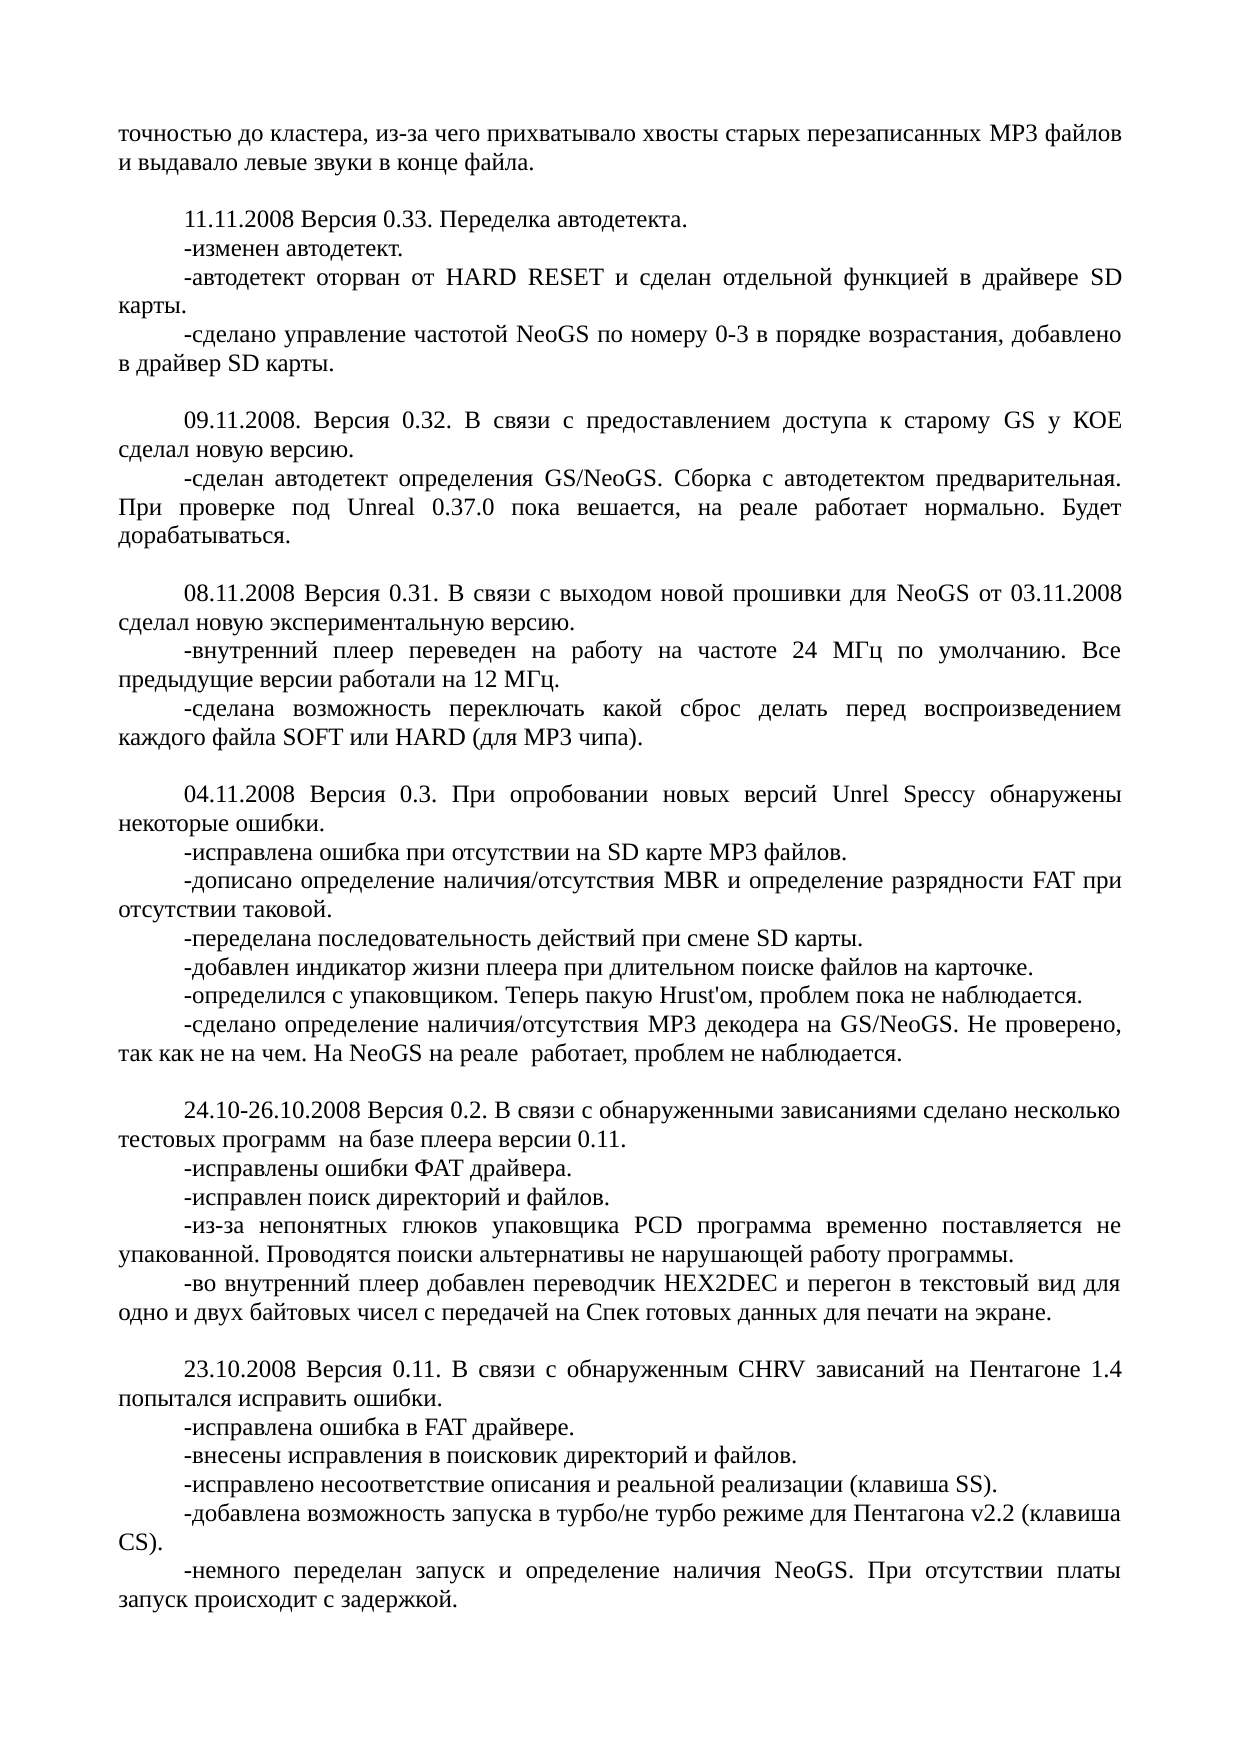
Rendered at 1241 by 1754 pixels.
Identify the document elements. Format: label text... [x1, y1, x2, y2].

text -исправлено несоответствие описания и реальной реализации (клавиша SS). [118, 1469, 1122, 1498]
text 24.10-26.10.2008 Версия 0.2. В связи с обнаруженными зависаниями сделано несколько тестовых программ на базе плеера версии 0.11. [118, 1096, 1122, 1153]
text -сделана возможность переключать какой сброс делать перед воспроизведением каждого файла SOFT или HARD (для MP3 чипа). [118, 693, 1122, 751]
text -немного переделан запуск и определение наличия NeoGS. При отсутствии платы запуск происходит с задержкой. [118, 1556, 1122, 1613]
text 08.11.2008 Версия 0.31. В связи с выходом новой прошивки для NeoGS от 03.11.2008 сделал новую экспериментальную версию. [118, 578, 1122, 636]
text -внутренний плеер переведен на работу на частоте 24 МГц по умолчанию. Все предыдущие версии работали на 12 МГц. [118, 636, 1122, 693]
text -во внутренний плеер добавлен переводчик HEX2DEC и перегон в текстовый вид для одно и двух байтовых чисел с передачей на Спек готовых данных для печати на экране. [118, 1268, 1122, 1326]
text 11.11.2008 Версия 0.33. Переделка автодетекта. [118, 204, 1122, 233]
text -внесены исправления в поисковик директорий и файлов. [118, 1441, 1122, 1469]
text 09.11.2008. Версия 0.32. В связи с предоставлением доступа к старому GS у КОЕ сделал новую версию. [118, 406, 1122, 463]
text -исправлена ошибка в FAT драйвере. [118, 1412, 1122, 1441]
text -автодетект оторван от HARD RESET и сделан отдельной функцией в драйвере SD карты. [118, 262, 1122, 319]
text 23.10.2008 Версия 0.11. В связи с обнаруженным CHRV зависаний на Пентагоне 1.4 попытался исправить ошибки. [118, 1354, 1122, 1412]
text -сделано определение наличия/отсутствия MP3 декодера на GS/NeoGS. Не проверено, так как не на чем. На NeoGS на реале работает, проблем не наблюдается. [118, 1009, 1122, 1067]
text -сделано управление частотой NeoGS по номеру 0-3 в порядке возрастания, добавлено в драйвер SD карты. [118, 319, 1122, 377]
text -добавлен индикатор жизни плеера при длительном поиске файлов на карточке. [118, 952, 1122, 981]
text -из-за непонятных глюков упаковщика PCD программа временно поставляется не упакованной. Проводятся поиски альтернативы не нарушающей работу программы. [118, 1211, 1122, 1268]
text -исправлены ошибки ФАТ драйвера. [118, 1153, 1122, 1182]
text -изменен автодетект. [118, 233, 1122, 262]
text -исправлен поиск директорий и файлов. [118, 1182, 1122, 1211]
text -добавлена возможность запуска в турбо/не турбо режиме для Пентагона v2.2 (клавиша CS). [118, 1498, 1122, 1556]
text -сделан автодетект определения GS/NeoGS. Сборка с автодетектом предварительная. При проверке под Unreal 0.37.0 пока вешается, на реале работает нормально. Будет дорабатываться. [118, 463, 1122, 549]
text -исправлена ошибка при отсутствии на SD карте MP3 файлов. [118, 837, 1122, 866]
text -переделана последовательность действий при смене SD карты. [118, 923, 1122, 952]
text 04.11.2008 Версия 0.3. При опробовании новых версий Unrel Speccy обнаружены некоторые ошибки. [118, 779, 1122, 837]
text точностью до кластера, из-за чего прихватывало хвосты старых перезаписанных MP3 файлов и выдавало левые звуки в конце файла. [118, 118, 1122, 176]
text -дописано определение наличия/отсутствия MBR и определение разрядности FAT при отсутствии таковой. [118, 866, 1122, 923]
text -определился с упаковщиком. Теперь пакую Hrust'ом, проблем пока не наблюдается. [118, 981, 1122, 1009]
